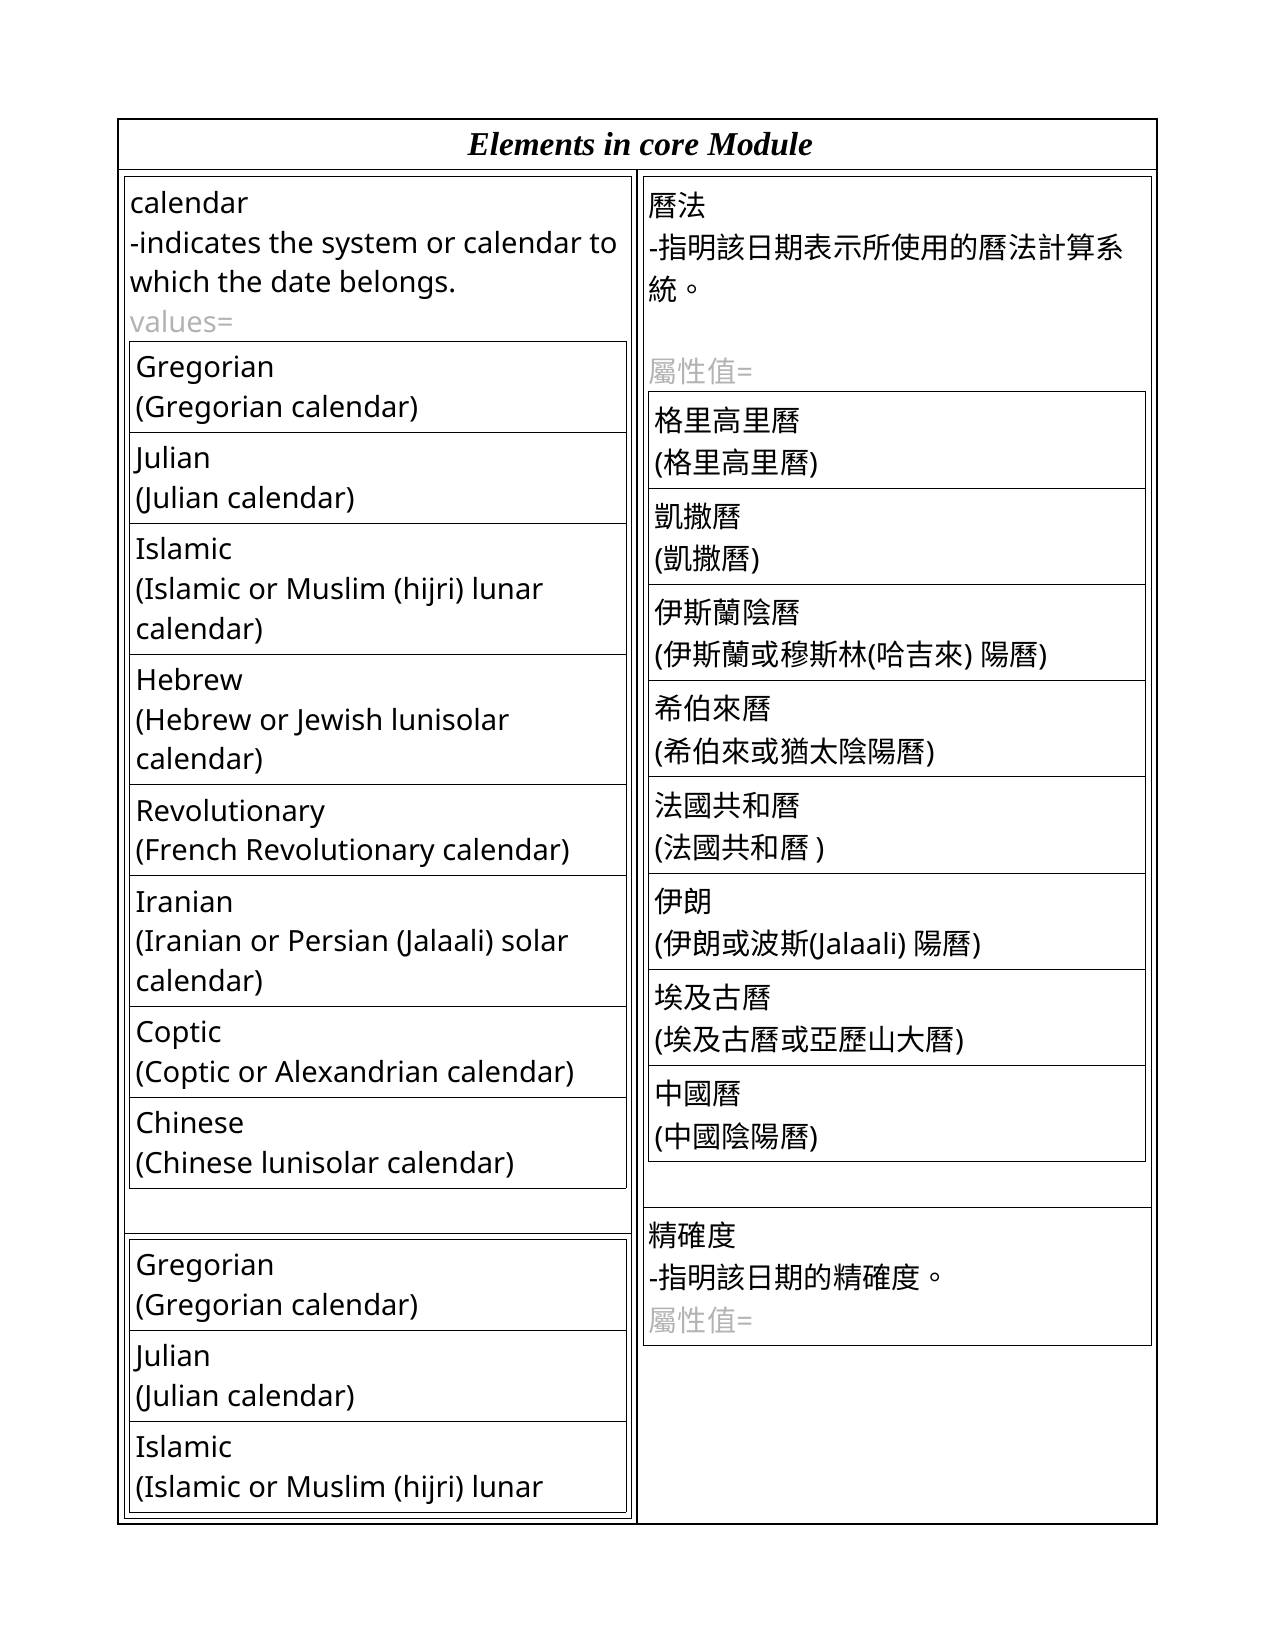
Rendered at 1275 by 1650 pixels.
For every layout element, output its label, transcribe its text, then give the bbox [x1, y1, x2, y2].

table_cell Islamic (Islamic or Muslim (hijri) lunar calendar) [130, 1422, 626, 1512]
table_header calendar -indicates the system or calendar to which the date belongs. values= [125, 177, 631, 1233]
table_header Elements in core Module [119, 120, 1156, 168]
table_cell Iranian (Iranian or Persian (Jalaali) solar calendar) [130, 876, 626, 1006]
table_header 曆法 -指明該日期表示所使用的曆法計算系統。 屬性值= [644, 177, 1151, 1207]
table_cell Revolutionary (French Revolutionary calendar) [130, 785, 626, 875]
table_cell 希伯來曆 (希伯來或猶太陰陽曆) [649, 681, 1145, 776]
table_header Gregorian (Gregorian calendar) [130, 342, 626, 432]
table_header Gregorian (Gregorian calendar) [130, 1240, 626, 1330]
table_cell [119, 170, 636, 1523]
table_header [125, 1234, 631, 1517]
table_cell Hebrew (Hebrew or Jewish lunisolar calendar) [130, 655, 626, 784]
table_header 格里高里曆 (格里高里曆) [649, 392, 1145, 487]
table_cell Julian (Julian calendar) [130, 1331, 626, 1421]
table_cell 伊斯蘭陰曆 (伊斯蘭或穆斯林(哈吉來) 陽曆) [649, 585, 1145, 680]
table_cell [638, 170, 1156, 1523]
table_cell 精確度 -指明該日期的精確度。 屬性值= [644, 1208, 1151, 1345]
table_cell 埃及古曆 (埃及古曆或亞歷山大曆) [649, 970, 1145, 1065]
table_cell Julian (Julian calendar) [130, 433, 626, 523]
table_cell Islamic (Islamic or Muslim (hijri) lunar calendar) [130, 524, 626, 653]
table_cell 法國共和曆 (法國共和曆 ) [649, 777, 1145, 872]
table_cell 中國曆 (中國陰陽曆) [649, 1066, 1145, 1161]
table_cell Chinese (Chinese lunisolar calendar) [130, 1098, 626, 1187]
table_cell 凱撒曆 (凱撒曆) [649, 489, 1145, 584]
table_cell Coptic (Coptic or Alexandrian calendar) [130, 1007, 626, 1097]
table_cell 伊朗 (伊朗或波斯(Jalaali) 陽曆) [649, 874, 1145, 969]
